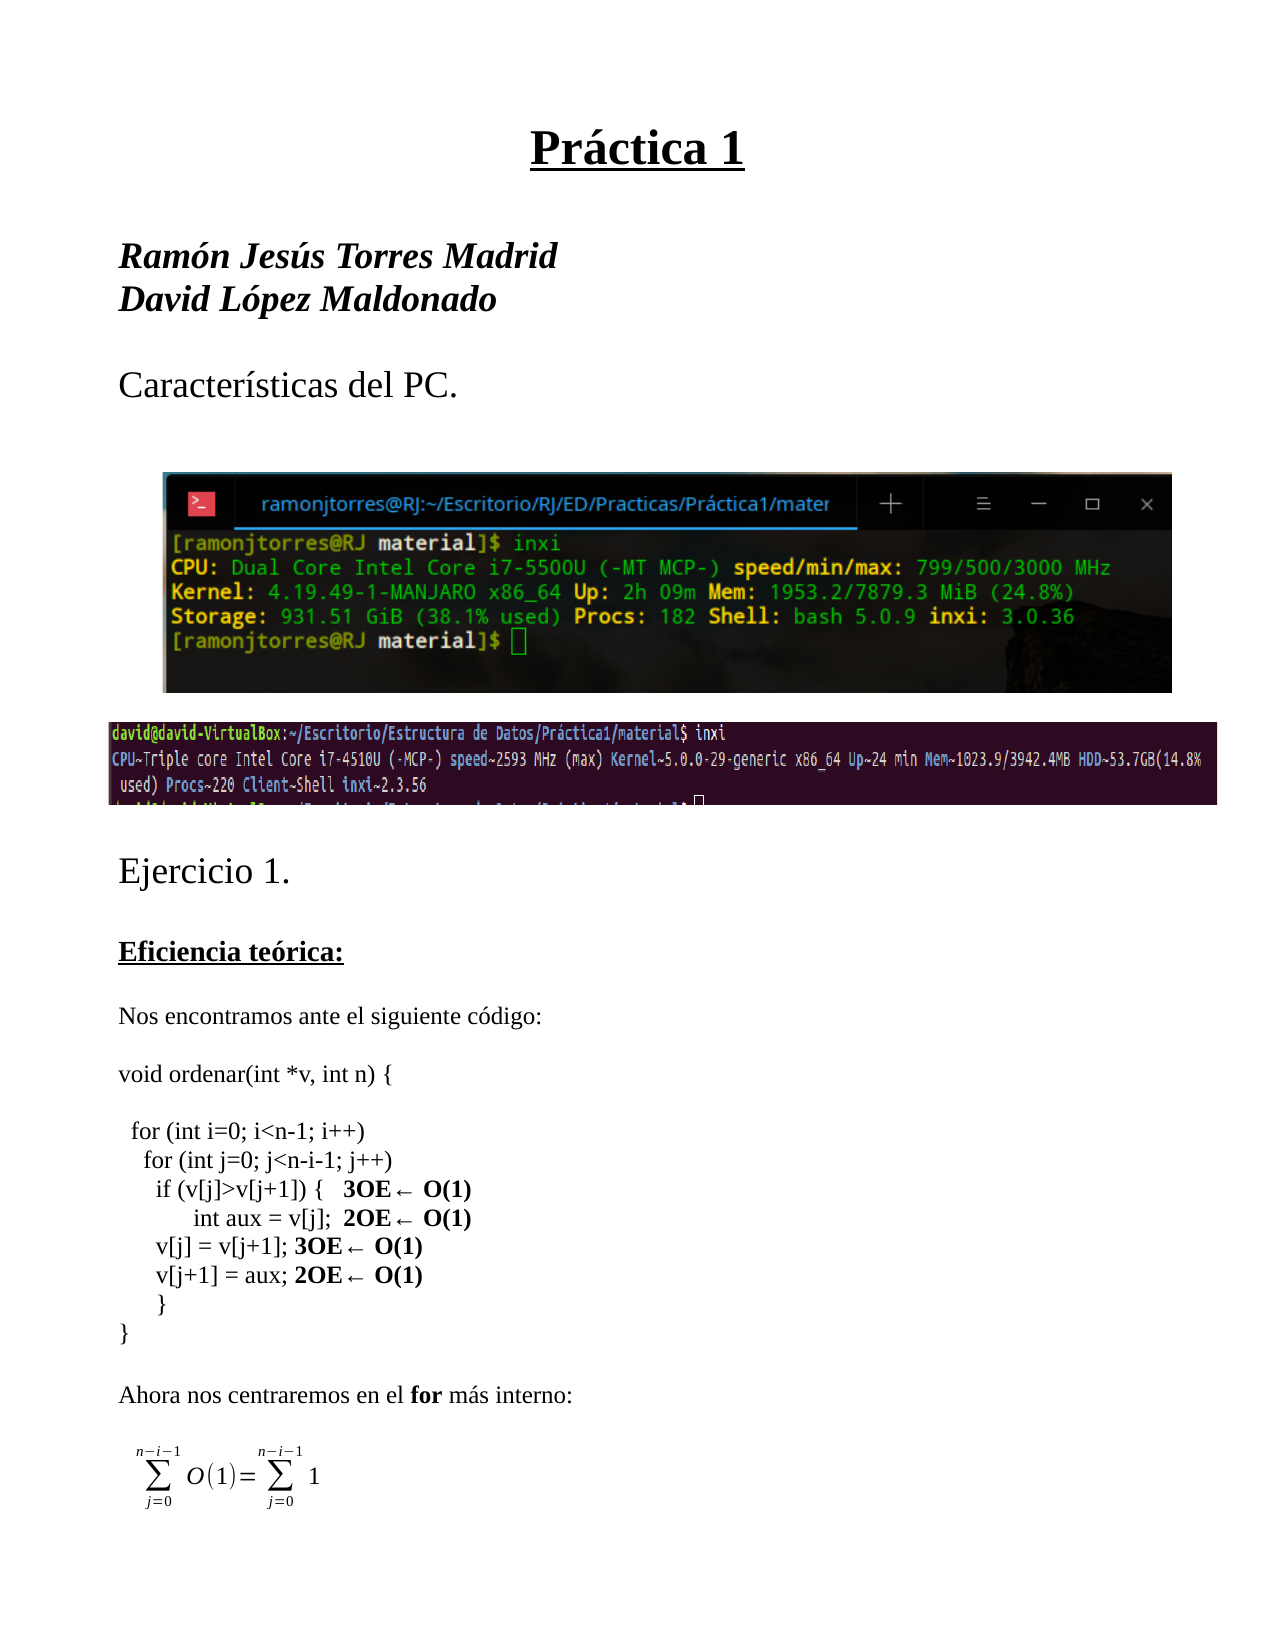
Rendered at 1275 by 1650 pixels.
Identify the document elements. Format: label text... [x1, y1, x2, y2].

text } [118, 1318, 1157, 1346]
text Ahora nos centraremos en el for más interno: [118, 1380, 1157, 1409]
text Eficiencia teórica: [118, 934, 1157, 968]
text for (int j=0; j<n-i-1; j++) [118, 1145, 1157, 1174]
text } [118, 1289, 1157, 1318]
text Ejercicio 1. [118, 848, 1157, 891]
text int aux = v[j]; 2OE← O(1) [118, 1203, 1157, 1231]
picture [162, 472, 1172, 693]
text v[j+1] = aux; 2OE← O(1) [118, 1260, 1157, 1289]
text for (int i=0; i<n-1; i++) [118, 1116, 1157, 1145]
text Ramón Jesús Torres Madrid [118, 233, 1157, 276]
text Nos encontramos ante el siguiente código: [118, 1001, 1157, 1030]
text Características del PC. [118, 362, 1157, 406]
text David López Maldonado [118, 276, 1157, 319]
text void ordenar(int *v, int n) { [118, 1059, 1157, 1088]
text Práctica 1 [118, 118, 1157, 176]
text v[j] = v[j+1]; 3OE← O(1) [118, 1231, 1157, 1260]
text if (v[j]>v[j+1]) { 3OE← O(1) [118, 1174, 1157, 1203]
picture [108, 722, 1218, 756]
